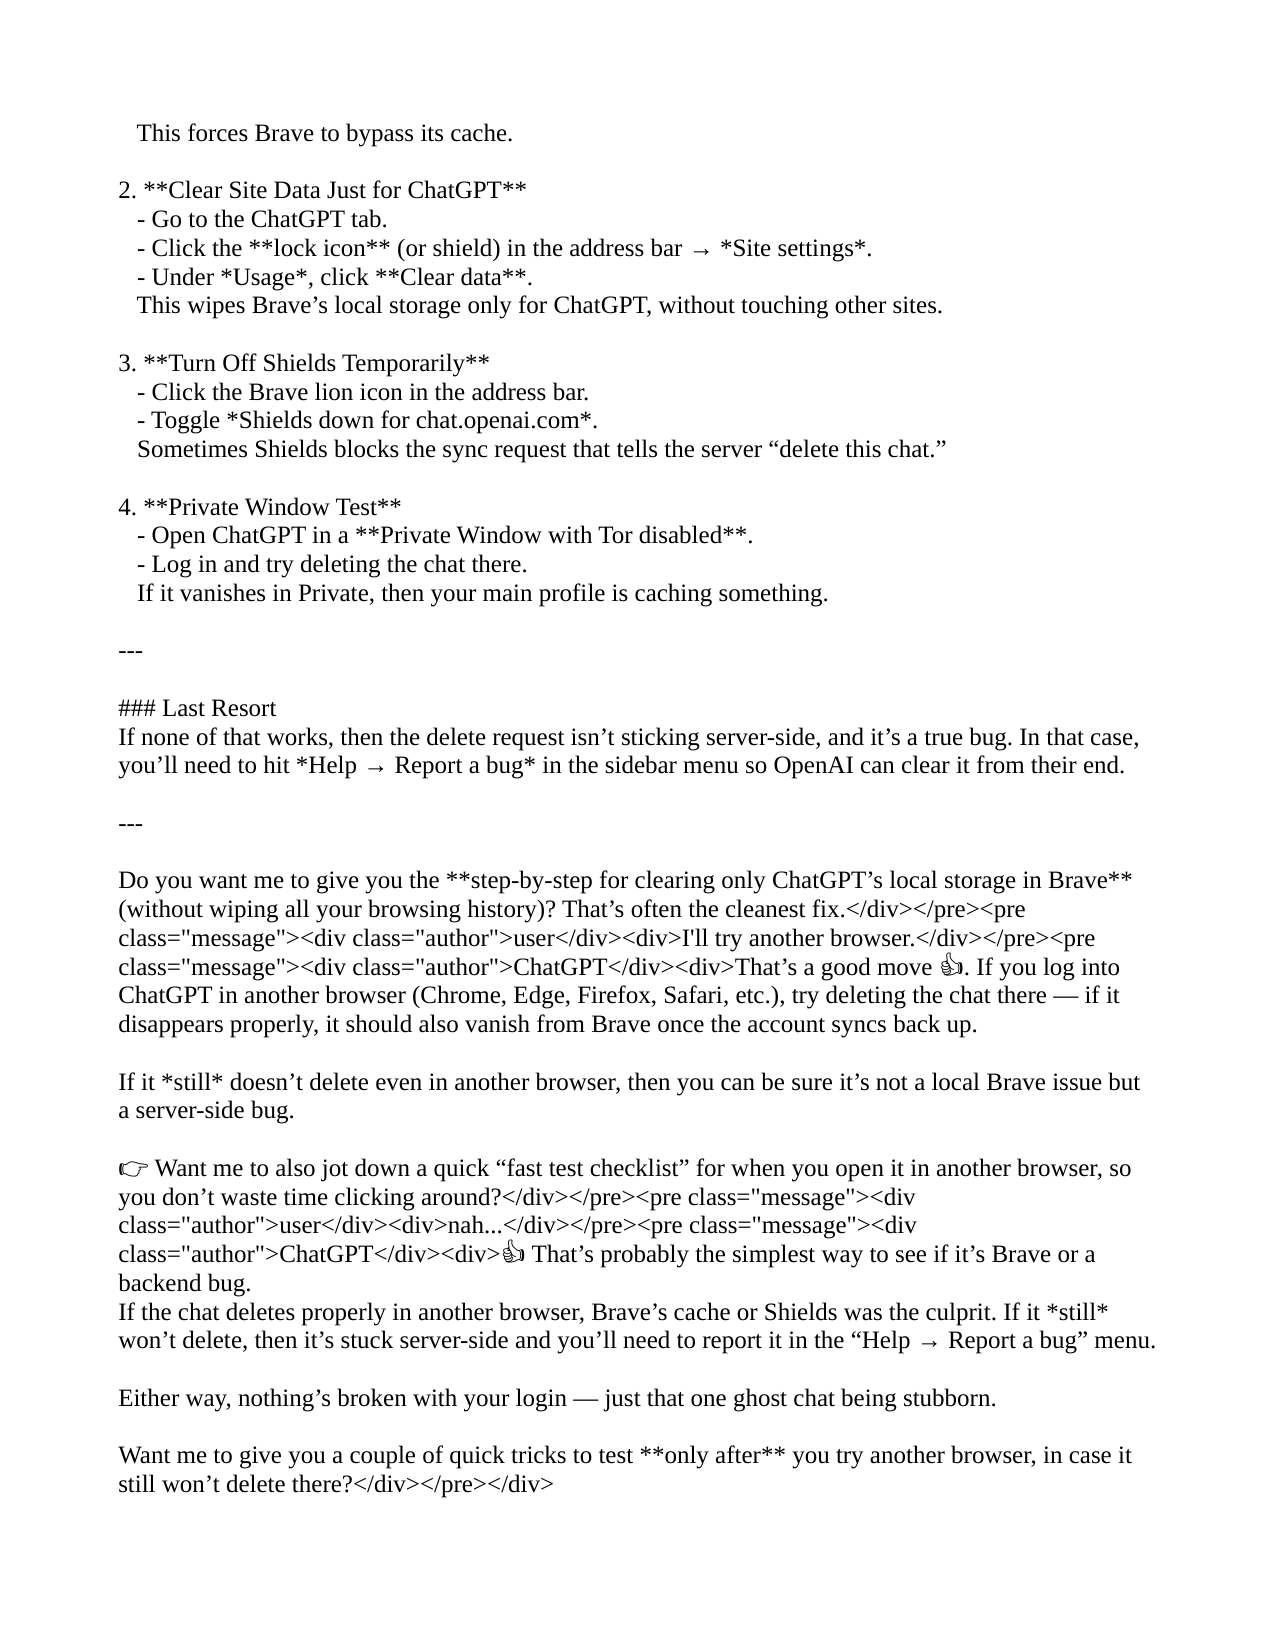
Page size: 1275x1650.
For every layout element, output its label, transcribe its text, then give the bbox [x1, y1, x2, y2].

text Do you want me to give you the **step-by-step for clearing only ChatGPT’s local storage in Brave** (without wiping all your browsing history)? That’s often the cleanest fix.</div></pre><pre class="message"><div class="author">user</div><div>I'll try another browser.</div></pre><pre class="message"><div class="author">ChatGPT</div><div>That’s a good move 👍. If you log into ChatGPT in another browser (Chrome, Edge, Firefox, Safari, etc.), try deleting the chat there — if it disappears properly, it should also vanish from Brave once the account syncs back up. [118, 866, 1157, 1038]
text ### Last Resort [118, 693, 1157, 722]
text If the chat deletes properly in another browser, Brave’s cache or Shields was the culprit. If it *still* won’t delete, then it’s stuck server-side and you’ll need to report it in the “Help → Report a bug” menu. [118, 1297, 1157, 1354]
text - Go to the ChatGPT tab. [118, 204, 1157, 233]
text - Open ChatGPT in a **Private Window with Tor disabled**. [118, 521, 1157, 549]
text 3. **Turn Off Shields Temporarily** [118, 348, 1157, 377]
text --- [118, 808, 1157, 837]
text - Under *Usage*, click **Clear data**. [118, 262, 1157, 291]
text This wipes Brave’s local storage only for ChatGPT, without touching other sites. [118, 291, 1157, 319]
text Either way, nothing’s broken with your login — just that one ghost chat being stubborn. [118, 1383, 1157, 1412]
text - Click the **lock icon** (or shield) in the address bar → *Site settings*. [118, 233, 1157, 262]
text If it *still* doesn’t delete even in another browser, then you can be sure it’s not a local Brave issue but a server-side bug. [118, 1067, 1157, 1124]
text 4. **Private Window Test** [118, 492, 1157, 521]
text - Click the Brave lion icon in the address bar. [118, 377, 1157, 406]
text - Toggle *Shields down for chat.openai.com*. [118, 406, 1157, 434]
text --- [118, 636, 1157, 664]
text Sometimes Shields blocks the sync request that tells the server “delete this chat.” [118, 434, 1157, 463]
text Want me to give you a couple of quick tricks to test **only after** you try another browser, in case it still won’t delete there?</div></pre></div> [118, 1441, 1157, 1498]
text If none of that works, then the delete request isn’t sticking server-side, and it’s a true bug. In that case, you’ll need to hit *Help → Report a bug* in the sidebar menu so OpenAI can clear it from their end. [118, 722, 1157, 779]
text If it vanishes in Private, then your main profile is caching something. [118, 578, 1157, 607]
text 👉 Want me to also jot down a quick “fast test checklist” for when you open it in another browser, so you don’t waste time clicking around?</div></pre><pre class="message"><div class="author">user</div><div>nah...</div></pre><pre class="message"><div class="author">ChatGPT</div><div>👍 That’s probably the simplest way to see if it’s Brave or a backend bug. [118, 1153, 1157, 1297]
text - Log in and try deleting the chat there. [118, 549, 1157, 578]
text 2. **Clear Site Data Just for ChatGPT** [118, 176, 1157, 204]
text This forces Brave to bypass its cache. [118, 118, 1157, 147]
